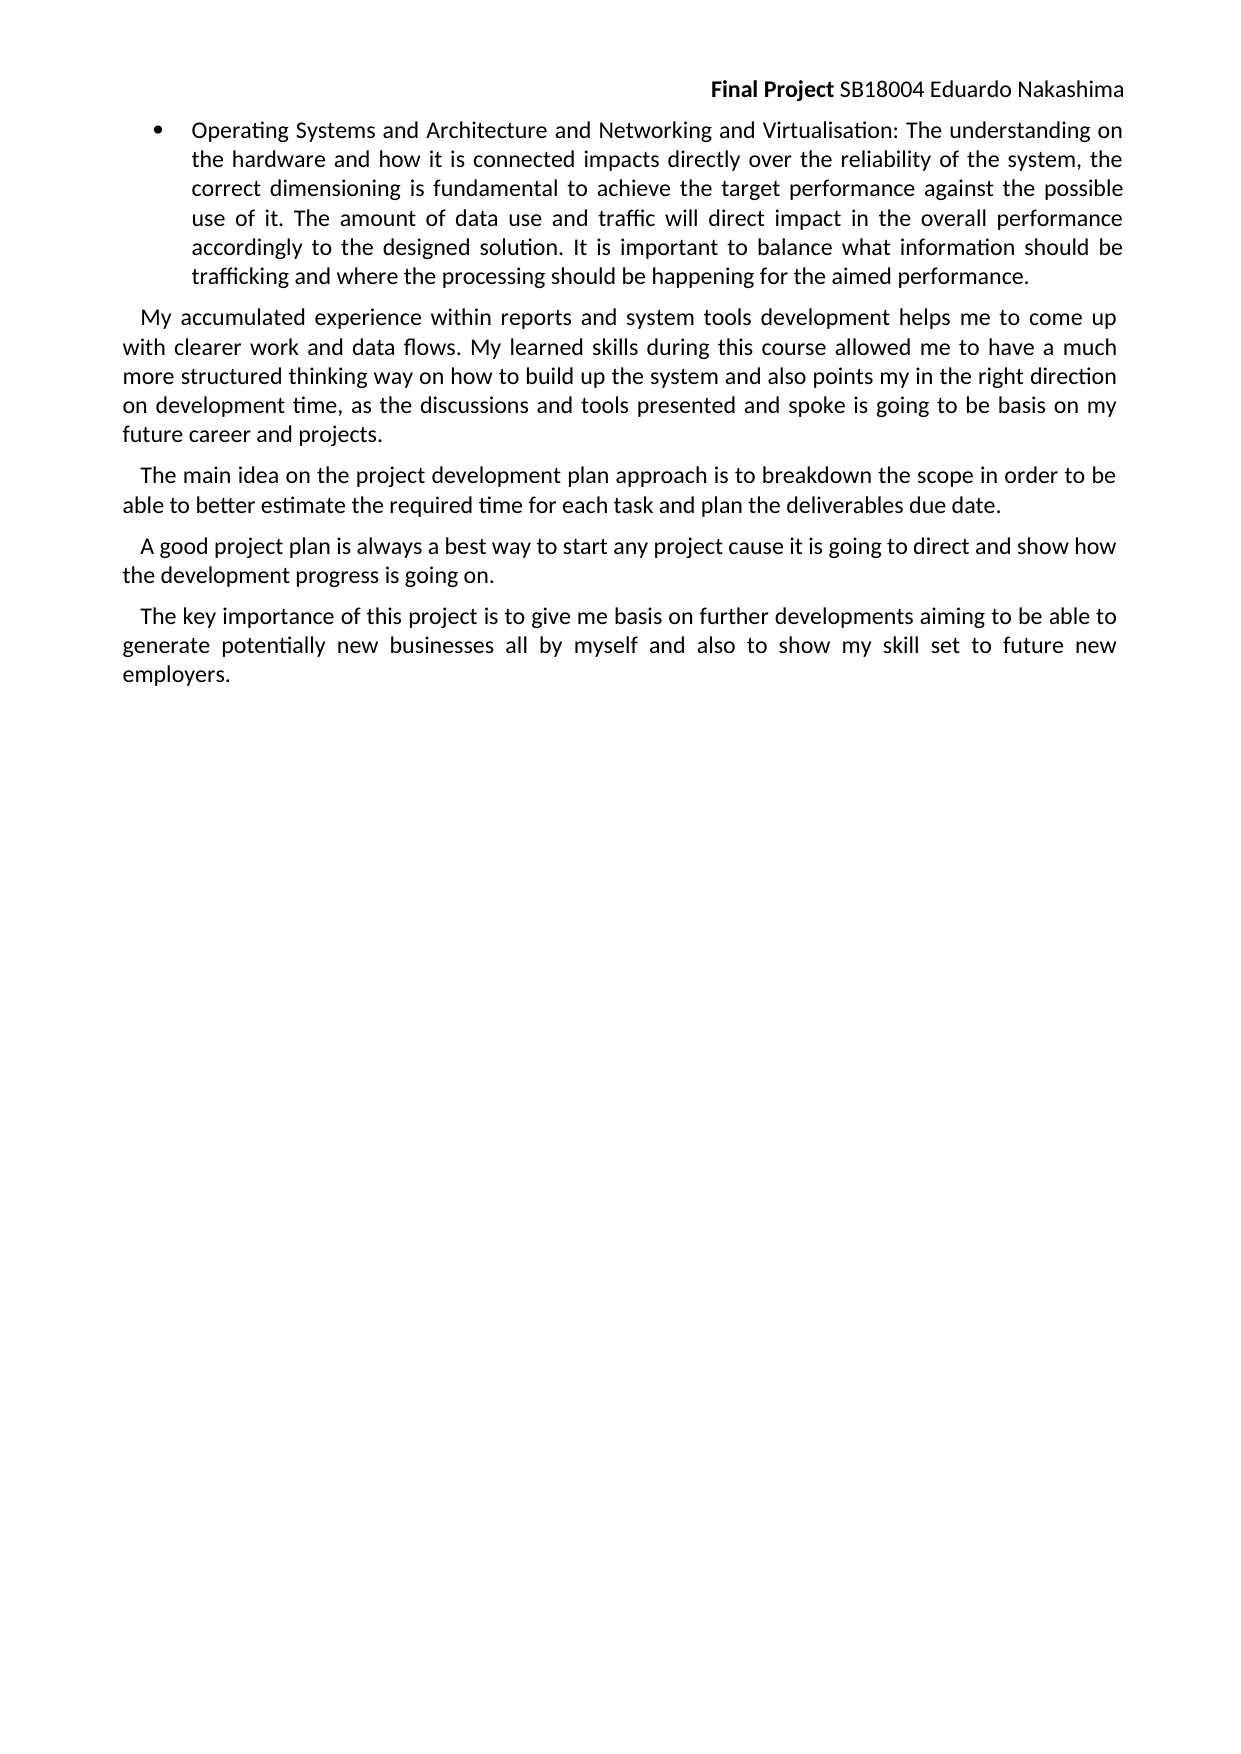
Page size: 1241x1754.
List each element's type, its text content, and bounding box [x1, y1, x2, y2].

text A good project plan is always a best way to start any project cause it is going to direct and show how the development progress is going on. [122, 531, 1118, 589]
list Operating Systems and Architecture and Networking and Virtualisation: The understanding on the hardware and how it is connected impacts directly over the reliability of the system, the correct dimensioning is fundamental to achieve the target performance against the possible use of it. The amount of data use and traffic will direct impact in the overall performance accordingly to the designed solution. It is important to balance what information should be trafficking and where the processing should be happening for the aimed performance. [154, 115, 1124, 291]
text My accumulated experience within reports and system tools development helps me to come up with clearer work and data flows. My learned skills during this course allowed me to have a much more structured thinking way on how to build up the system and also points my in the right direction on development time, as the discussions and tools presented and spoke is going to be basis on my future career and projects. [122, 302, 1118, 449]
text The main idea on the project development plan approach is to breakdown the scope in order to be able to better estimate the required time for each task and plan the deliverables due date. [122, 460, 1118, 519]
text The key importance of this project is to give me basis on further developments aiming to be able to generate potentially new businesses all by myself and also to show my skill set to future new employers. [122, 601, 1118, 689]
